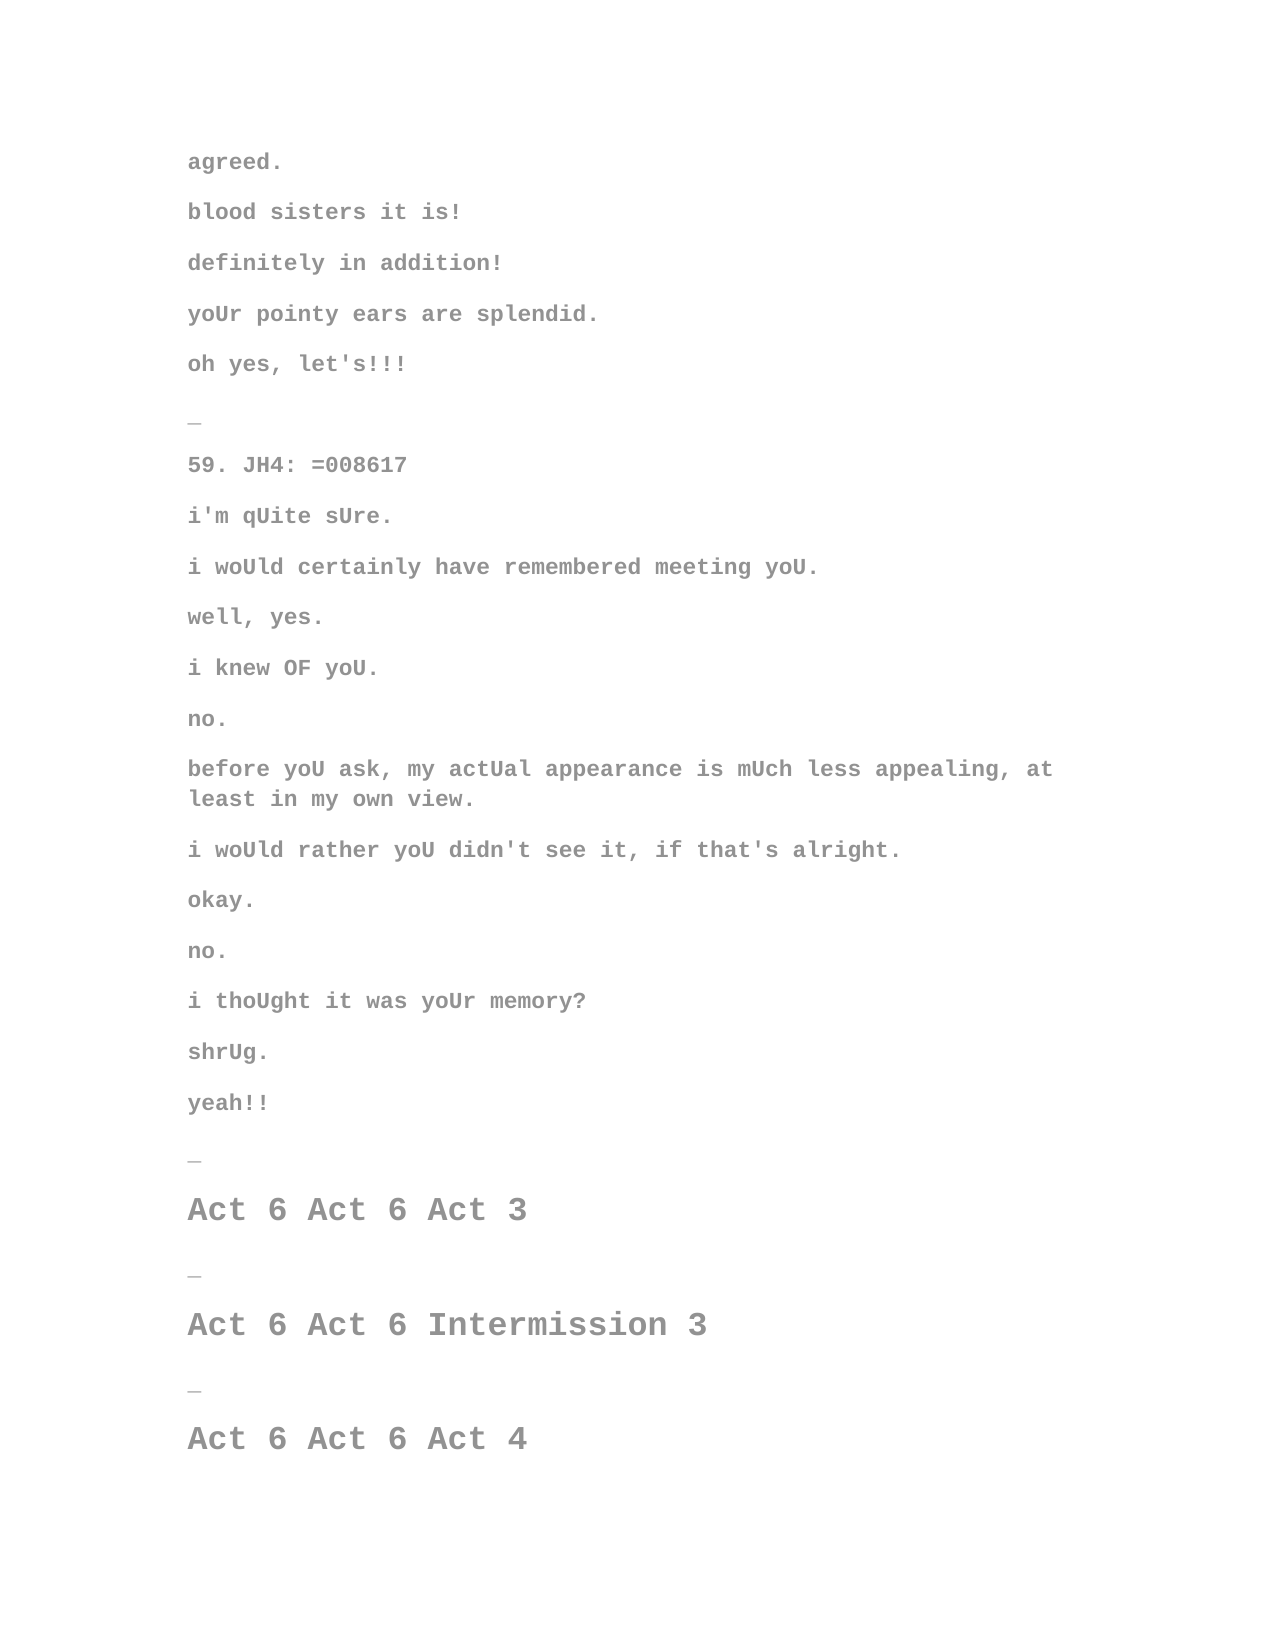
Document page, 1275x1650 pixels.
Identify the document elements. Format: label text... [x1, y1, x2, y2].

text _ [187, 403, 1087, 429]
text Act 6 Act 6 Act 4 [187, 1422, 1087, 1460]
text Act 6 Act 6 Intermission 3 [187, 1307, 1087, 1345]
text no. [187, 939, 1087, 965]
text shrUg. [187, 1040, 1087, 1066]
text _ [187, 1257, 1087, 1282]
text definitely in addition! [187, 251, 1087, 277]
text 59. JH4: =008617 [187, 454, 1087, 480]
text Act 6 Act 6 Act 3 [187, 1192, 1087, 1230]
text yoUr pointy ears are splendid. [187, 302, 1087, 328]
text _ [187, 1142, 1087, 1168]
text i thoUght it was yoUr memory? [187, 990, 1087, 1016]
text no. [187, 707, 1087, 733]
text i'm qUite sUre. [187, 504, 1087, 530]
text i woUld certainly have remembered meeting yoU. [187, 555, 1087, 581]
text blood sisters it is! [187, 201, 1087, 227]
text yeah!! [187, 1091, 1087, 1117]
text okay. [187, 888, 1087, 914]
text i woUld rather yoU didn't see it, if that's alright. [187, 838, 1087, 864]
text well, yes. [187, 606, 1087, 632]
text agreed. [187, 150, 1087, 176]
text before yoU ask, my actUal appearance is mUch less appealing, at least in my own view. [187, 757, 1087, 813]
text i knew OF yoU. [187, 656, 1087, 682]
text _ [187, 1371, 1087, 1397]
text oh yes, let's!!! [187, 352, 1087, 378]
